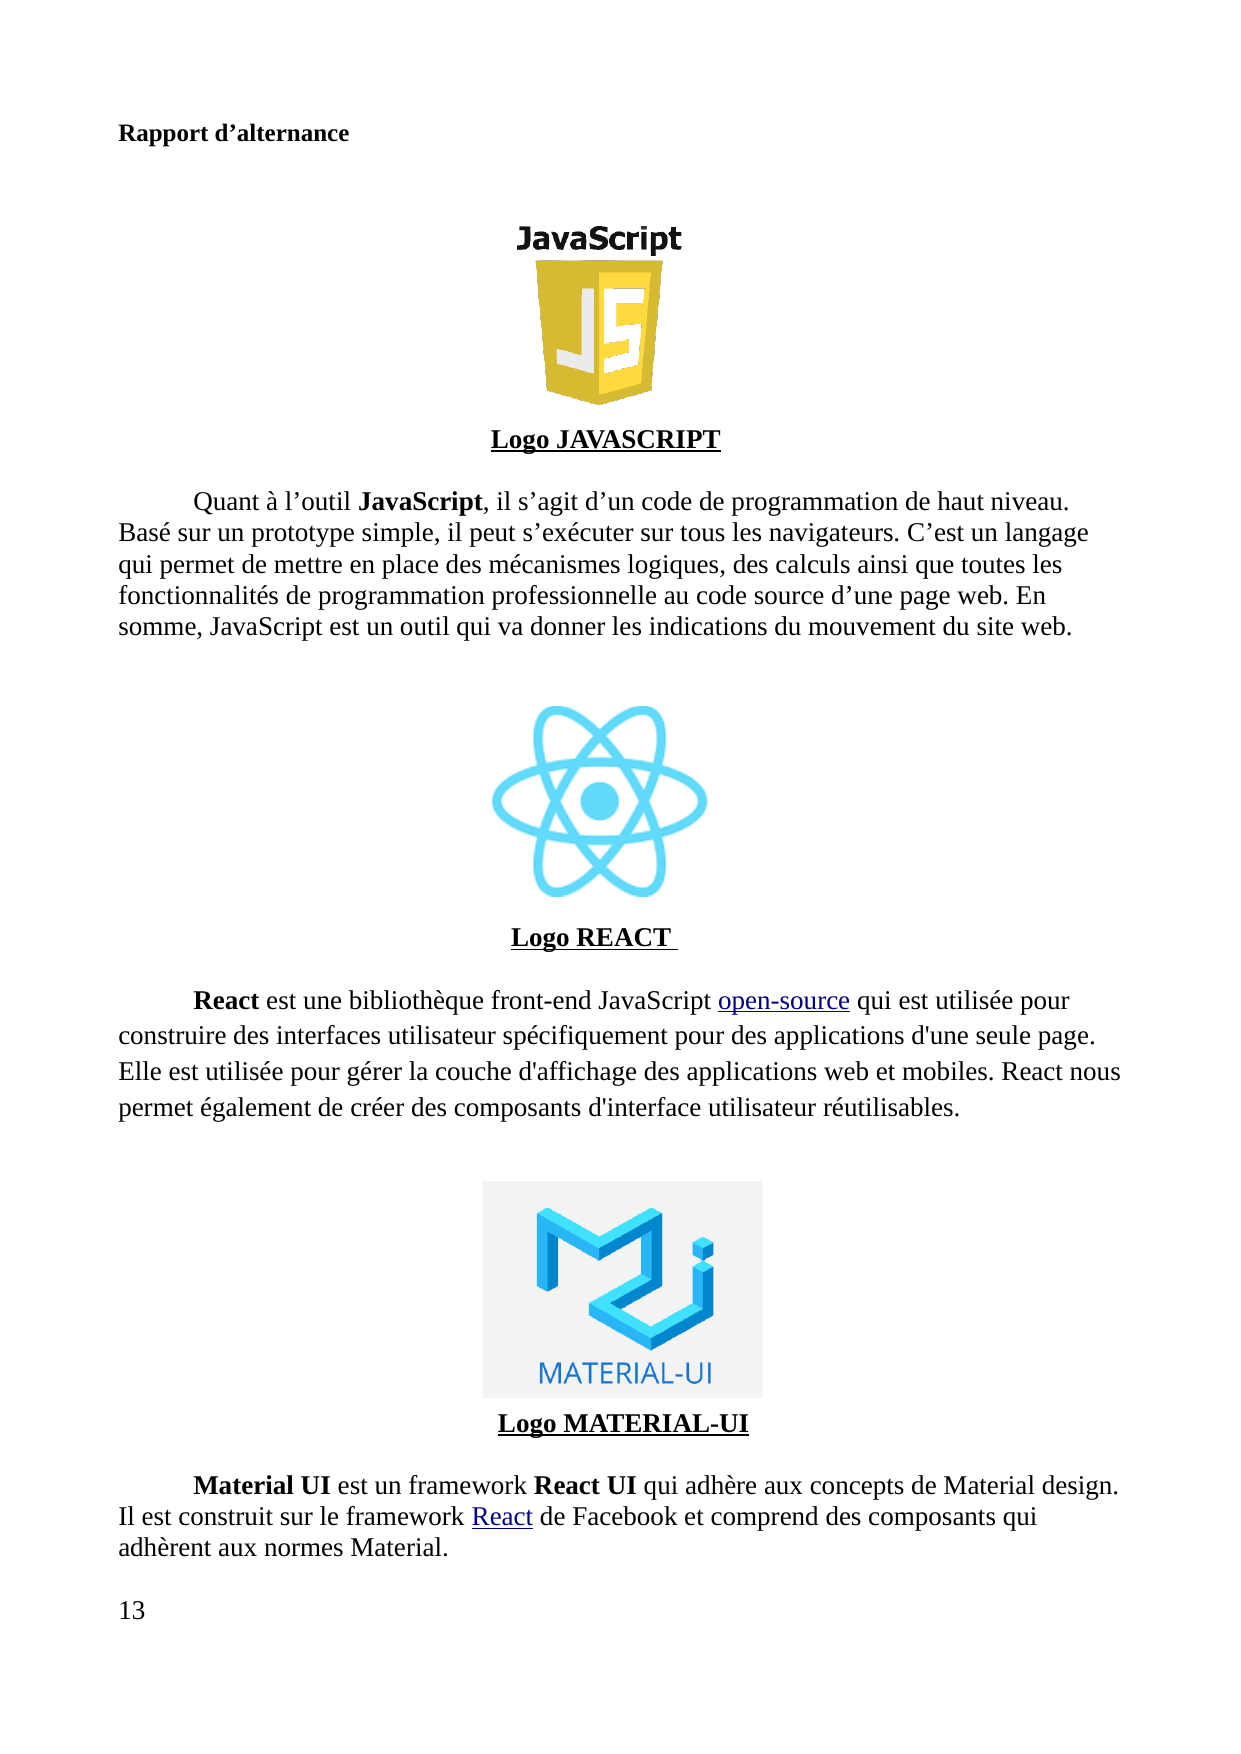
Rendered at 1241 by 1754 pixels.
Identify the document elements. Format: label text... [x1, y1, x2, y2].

text Material UI est un framework React UI qui adhère aux concepts de Material design. Il est construit sur le framework React de Facebook et comprend des composants qui adhèrent aux normes Material. [118, 1469, 1122, 1563]
text Logo MATERIAL-UI [118, 1407, 1122, 1438]
text Logo REACT [118, 921, 1122, 953]
text Logo JAVASCRIPT [118, 423, 1122, 454]
text React est une bibliothèque front-end JavaScript open-source qui est utilisée pour construire des interfaces utilisateur spécifiquement pour des applications d'une seule page. Elle est utilisée pour gérer la couche d'affichage des applications web et mobiles. React nous permet également de créer des composants d'interface utilisateur réutilisables. [118, 984, 1122, 1122]
text Quant à l’outil JavaScript, il s’agit d’un code de programmation de haut niveau. Basé sur un prototype simple, il peut s’exécuter sur tous les navigateurs. C’est un langage qui permet de mettre en place des mécanismes logiques, des calculs ainsi que toutes les fonctionnalités de programmation professionnelle au code source d’une page web. En somme, JavaScript est un outil qui va donner les indications du mouvement du site web. [118, 485, 1122, 641]
picture [482, 1181, 763, 1398]
text 13 [118, 1594, 1122, 1625]
picture [517, 226, 682, 405]
picture [490, 706, 710, 897]
